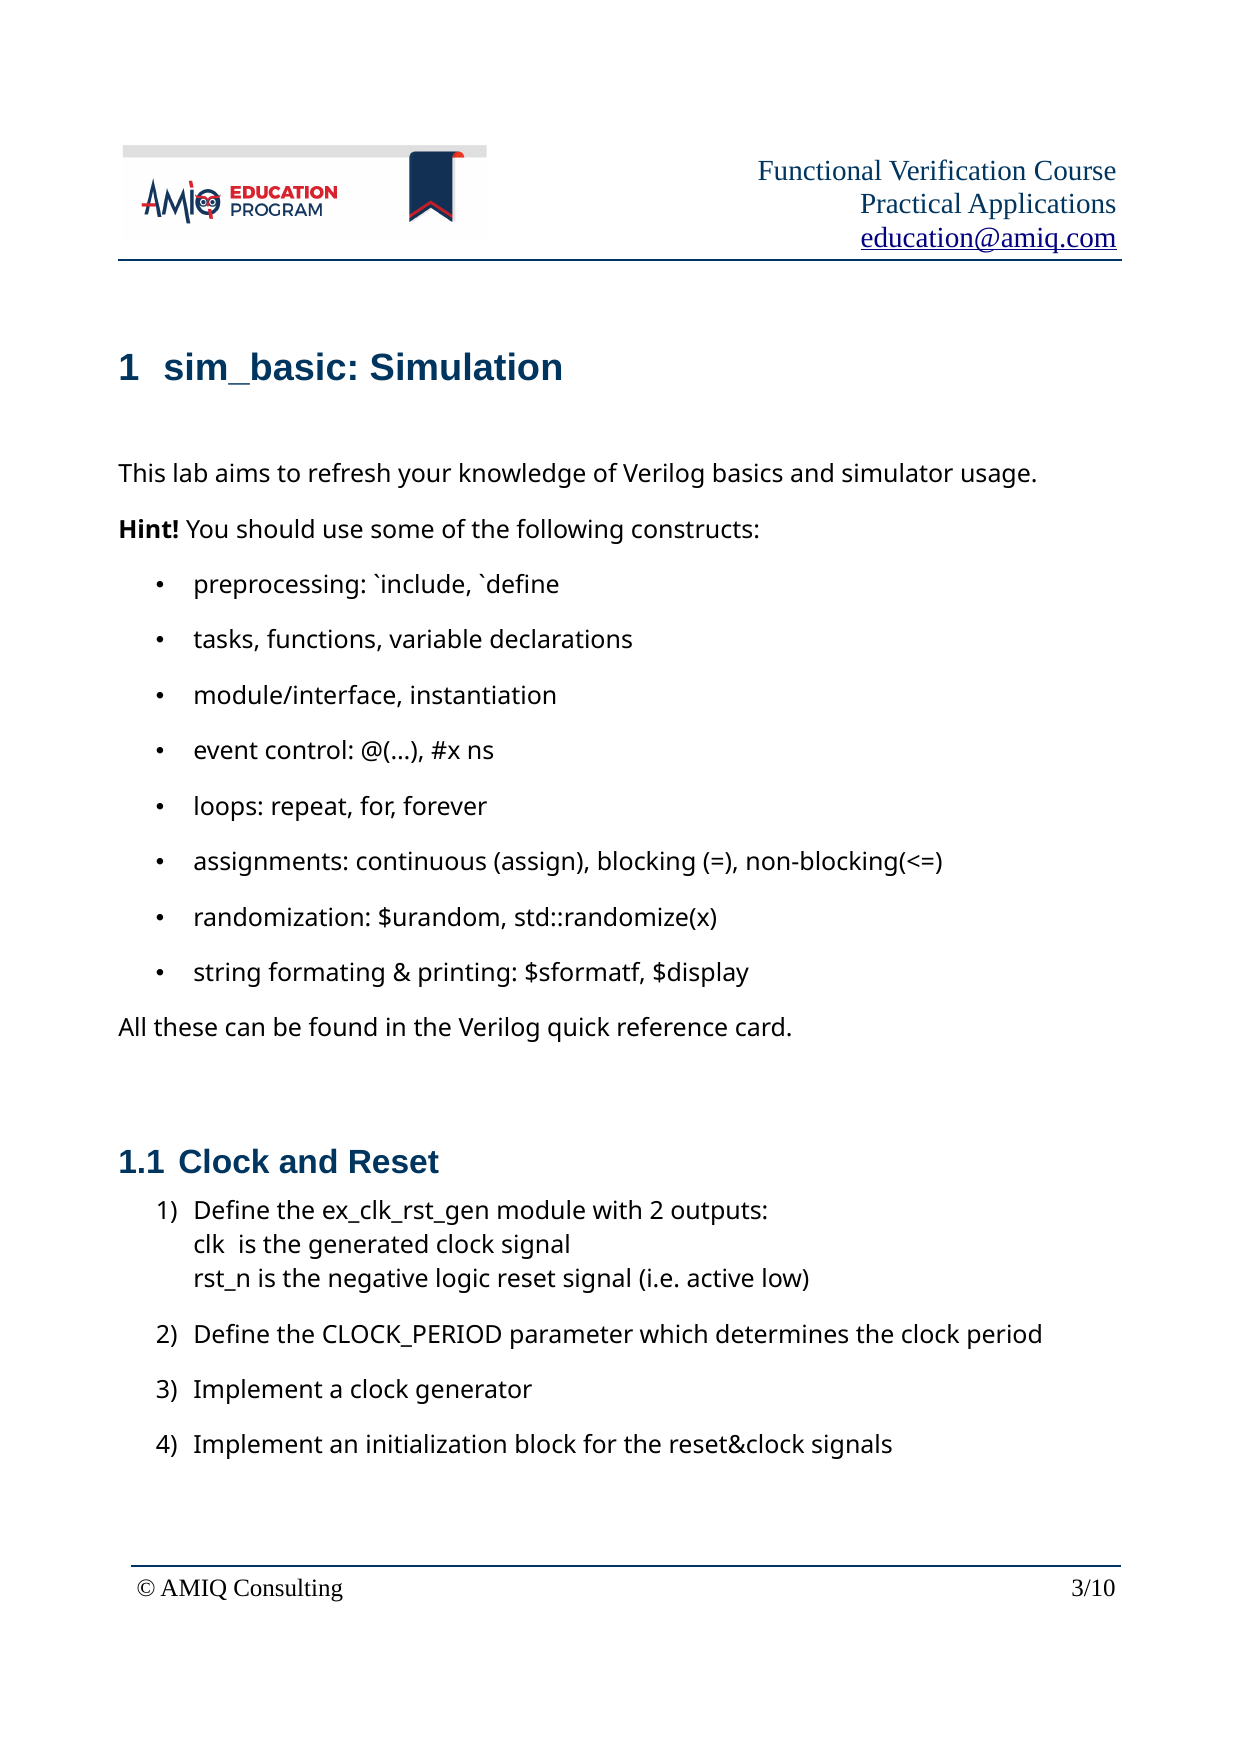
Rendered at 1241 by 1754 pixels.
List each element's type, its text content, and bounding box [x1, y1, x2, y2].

list preprocessing: `include, `define [156, 567, 1122, 601]
list tasks, functions, variable declarations [156, 622, 1122, 656]
text This lab aims to refresh your knowledge of Verilog basics and simulator usage. [118, 456, 1122, 490]
list assignments: continuous (assign), blocking (=), non-blocking(<=) [156, 844, 1122, 878]
list string formating & printing: $sformatf, $display [156, 954, 1122, 989]
list clk is the generated clock signal [156, 1227, 1122, 1261]
text All these can be found in the Verilog quick reference card. [118, 1010, 1122, 1044]
list Define the ex_clk_rst_gen module with 2 outputs: [156, 1193, 1122, 1227]
list Implement a clock generator [156, 1372, 1122, 1406]
list randomization: $urandom, std::randomize(x) [156, 899, 1122, 933]
list Implement an initialization block for the reset&clock signals [156, 1427, 1122, 1461]
list Define the CLOCK_PERIOD parameter which determines the clock period [156, 1316, 1122, 1350]
text Hint! You should use some of the following constructs: [118, 511, 1122, 545]
picture [122, 145, 487, 241]
subtitle Clock and Reset [118, 1142, 1122, 1180]
list module/interface, instantiation [156, 677, 1122, 712]
list loops: repeat, for, forever [156, 788, 1122, 822]
list event control: @(…), #x ns [156, 733, 1122, 767]
list rst_n is the negative logic reset signal (i.e. active low) [156, 1261, 1122, 1295]
subtitle sim_basic: Simulation [118, 344, 1122, 388]
